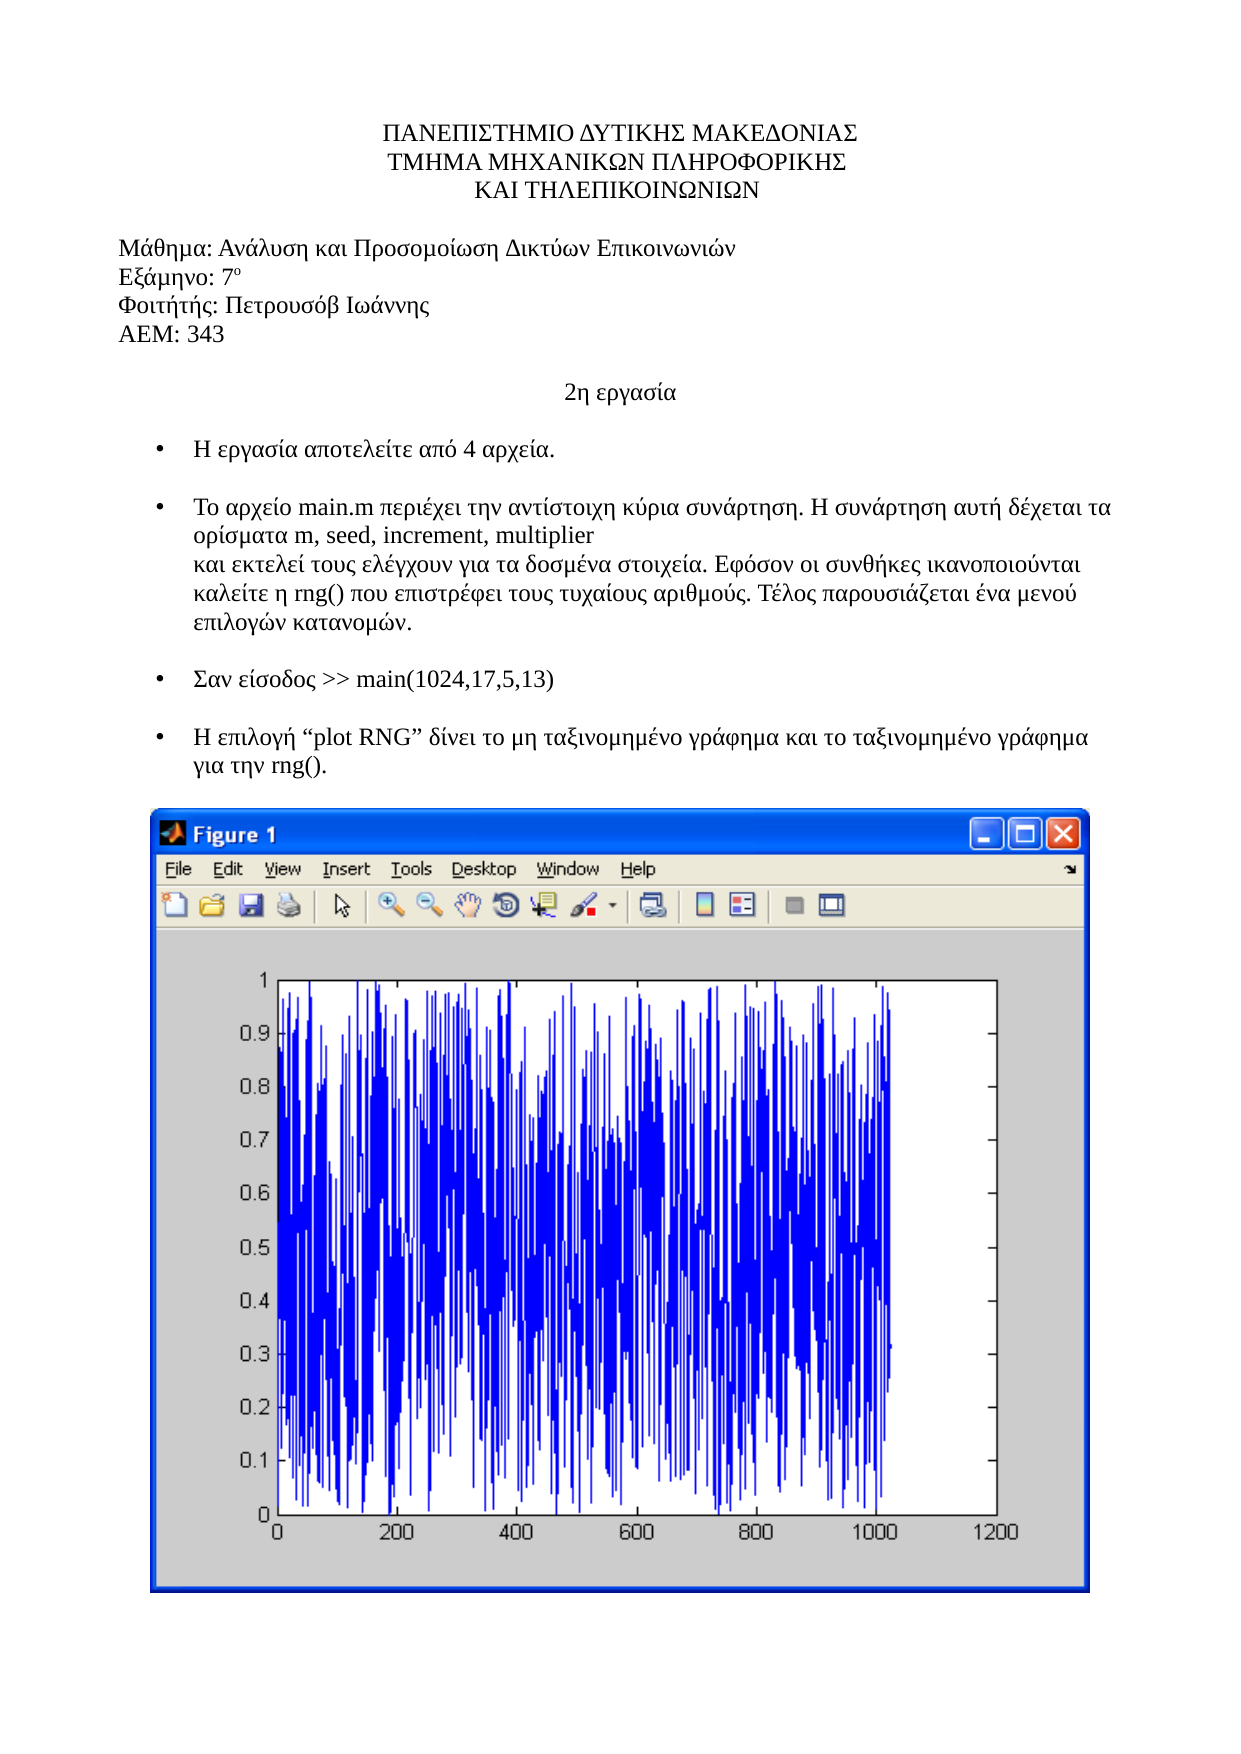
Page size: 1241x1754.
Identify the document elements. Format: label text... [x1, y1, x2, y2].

text Μάθηµα: Ανάλυση και Προσοµοίωση ∆ικτύων Επικοινωνιών [118, 233, 1122, 262]
text ΑΕΜ: 343 [118, 319, 1122, 348]
text Εξάµηνο: 7ο [118, 262, 1122, 291]
list Το αρχείο main.m περιέχει την αντίστοιχη κύρια συνάρτηση. Η συνάρτηση αυτή δέχεται τα ορίσματα m, seed, increment, multiplier και εκτελεί τους ελέγχουν για τα δοσμένα στοιχεία. Εφόσον οι συνθήκες ικανοποιούνται καλείτε η rng() που επιστρέφει τους τυχαίους αριθμούς. Τέλος παρουσιάζεται ένα μενού επιλογών κατανομών. [156, 492, 1122, 664]
text Φοιτήτής: Πετρουσόβ Ιωάννης [118, 291, 1122, 319]
list Η εργασία αποτελείτε από 4 αρχεία. [156, 434, 1122, 463]
list Η επιλογή “plot RNG” δίνει το μη ταξινομημένο γράφημα και το ταξινομημένο γράφημα για την rng(). [156, 722, 1122, 808]
text ΤΜΗΜΑ ΜΗΧΑΝΙΚΩΝ ΠΛΗΡΟΦΟΡΙΚΗΣ [118, 147, 1122, 176]
text ΚΑΙ ΤΗΛΕΠΙΚΟΙΝΩΝΙΩΝ [118, 176, 1122, 204]
list Σαν είσοδος >> main(1024,17,5,13) [156, 664, 1122, 722]
text ΠΑΝΕΠΙΣΤΗΜΙΟ ΔΥΤΙΚΗΣ ΜΑΚΕΔΟΝΙΑΣ [118, 118, 1122, 147]
text 2η εργασία [118, 377, 1122, 406]
picture [150, 808, 1090, 1593]
